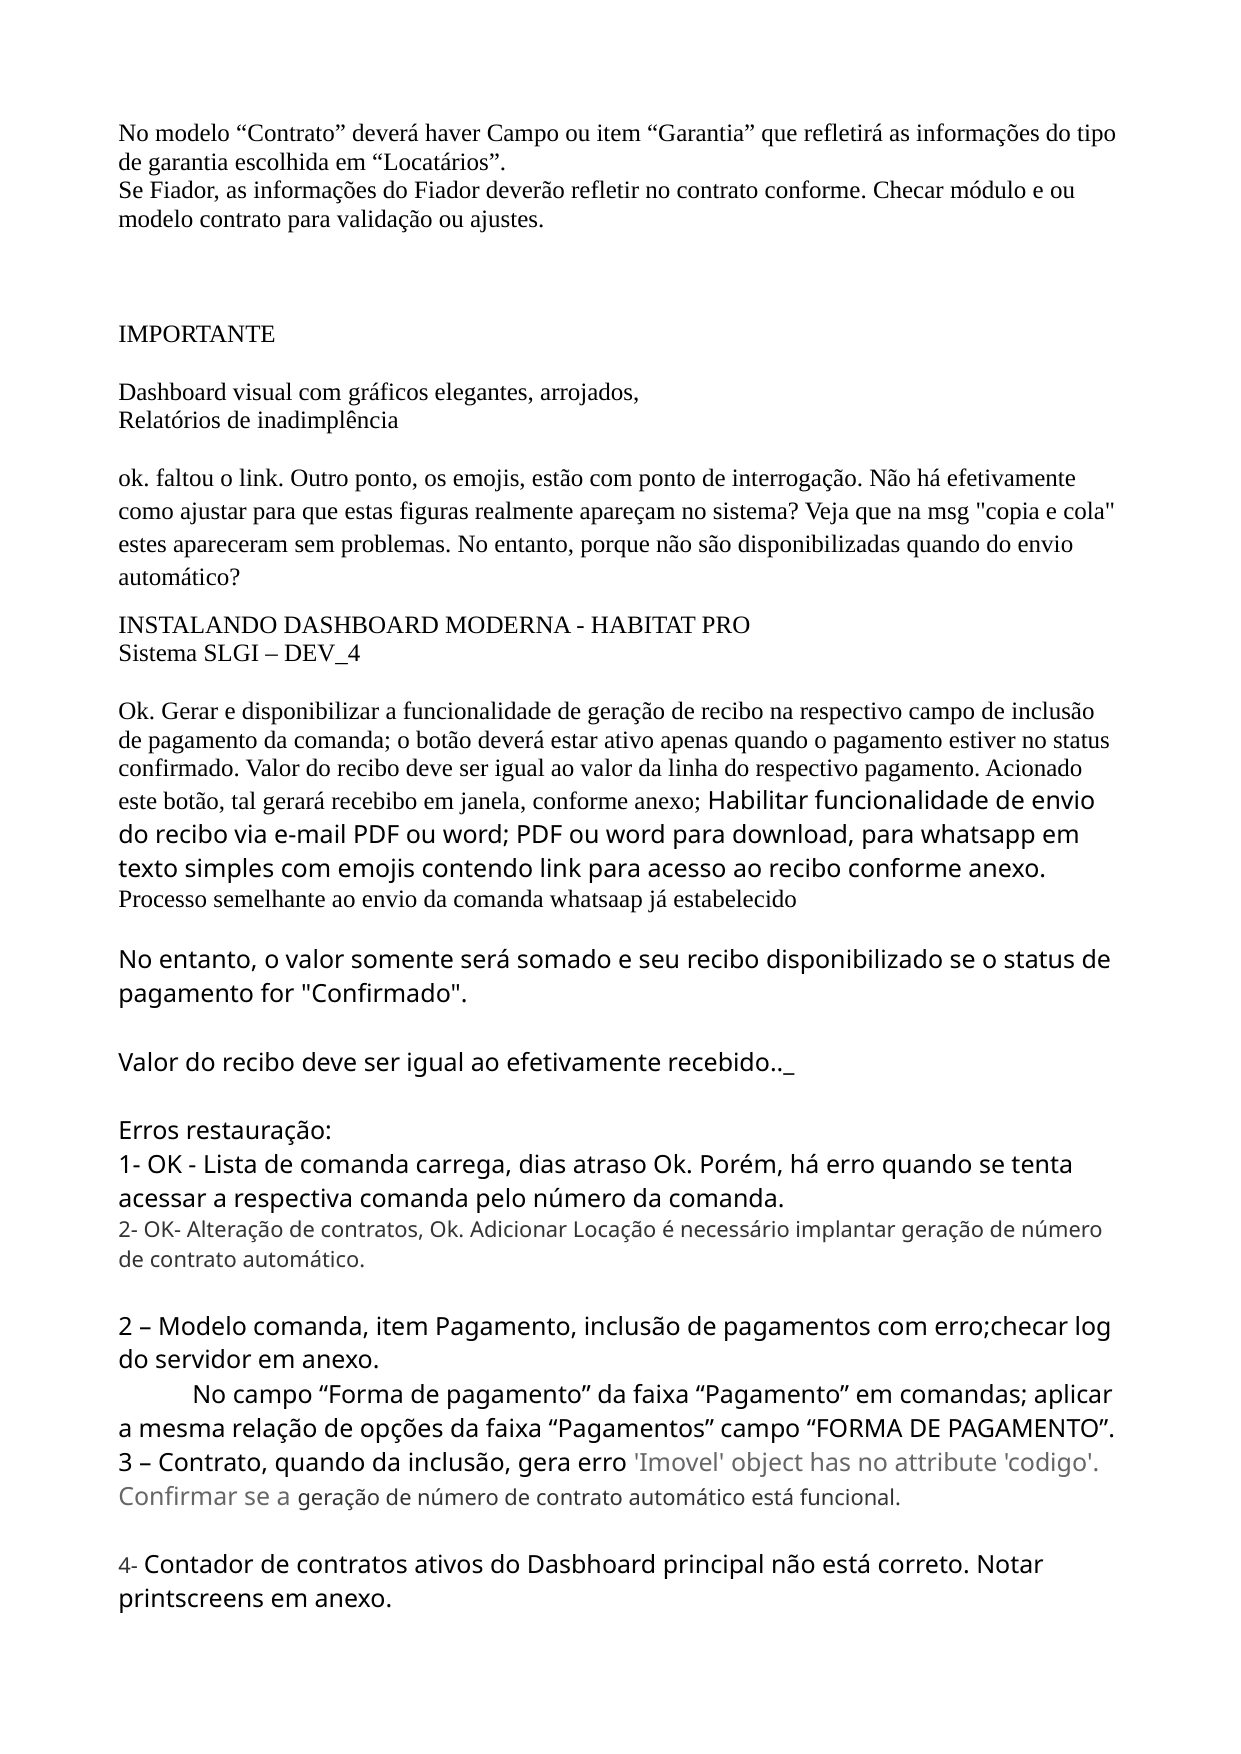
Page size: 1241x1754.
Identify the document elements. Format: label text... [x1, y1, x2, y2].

text Se Fiador, as informações do Fiador deverão refletir no contrato conforme. Checar módulo e ou modelo contrato para validação ou ajustes. [118, 176, 1122, 233]
text 2 – Modelo comanda, item Pagamento, inclusão de pagamentos com erro;checar log do servidor em anexo. [118, 1308, 1122, 1376]
text Erros restauração: [118, 1112, 1122, 1146]
text 4- Contador de contratos ativos do Dasbhoard principal não está correto. Notar printscreens em anexo. [118, 1547, 1122, 1615]
text Sistema SLGI – DEV_4 [118, 638, 1122, 667]
text ok. faltou o link. Outro ponto, os emojis, estão com ponto de interrogação. Não há efetivamente como ajustar para que estas figuras realmente apareçam no sistema? Veja que na msg "copia e cola" estes apareceram sem problemas. No entanto, porque não são disponibilizadas quando do envio automático? [118, 463, 1122, 591]
text 3 – Contrato, quando da inclusão, gera erro 'Imovel' object has no attribute 'codigo'. Confirmar se a geração de número de contrato automático está funcional. [118, 1444, 1122, 1512]
text Dashboard visual com gráficos elegantes, arrojados, [118, 377, 1122, 406]
text INSTALANDO DASHBOARD MODERNA - HABITAT PRO [118, 610, 1122, 638]
text No campo “Forma de pagamento” da faixa “Pagamento” em comandas; aplicar a mesma relação de opções da faixa “Pagamentos” campo “FORMA DE PAGAMENTO”. [118, 1376, 1122, 1444]
text 2- OK- Alteração de contratos, Ok. Adicionar Locação é necessário implantar geração de número de contrato automático. [118, 1214, 1122, 1274]
text Valor do recibo deve ser igual ao efetivamente recebido.._ [118, 1044, 1122, 1078]
text No modelo “Contrato” deverá haver Campo ou item “Garantia” que refletirá as informações do tipo de garantia escolhida em “Locatários”. [118, 118, 1122, 176]
text IMPORTANTE [118, 319, 1122, 348]
text 1- OK - Lista de comanda carrega, dias atraso Ok. Porém, há erro quando se tenta acessar a respectiva comanda pelo número da comanda. [118, 1146, 1122, 1214]
text Ok. Gerar e disponibilizar a funcionalidade de geração de recibo na respectivo campo de inclusão de pagamento da comanda; o botão deverá estar ativo apenas quando o pagamento estiver no status confirmado. Valor do recibo deve ser igual ao valor da linha do respectivo pagamento. Acionado este botão, tal gerará recebibo em janela, conforme anexo; Habilitar funcionalidade de envio do recibo via e-mail PDF ou word; PDF ou word para download, para whatsapp em texto simples com emojis contendo link para acesso ao recibo conforme anexo. Processo semelhante ao envio da comanda whatsaap já estabelecido [118, 696, 1122, 913]
text No entanto, o valor somente será somado e seu recibo disponibilizado se o status de pagamento for "Confirmado". [118, 942, 1122, 1010]
text Relatórios de inadimplência [118, 406, 1122, 434]
